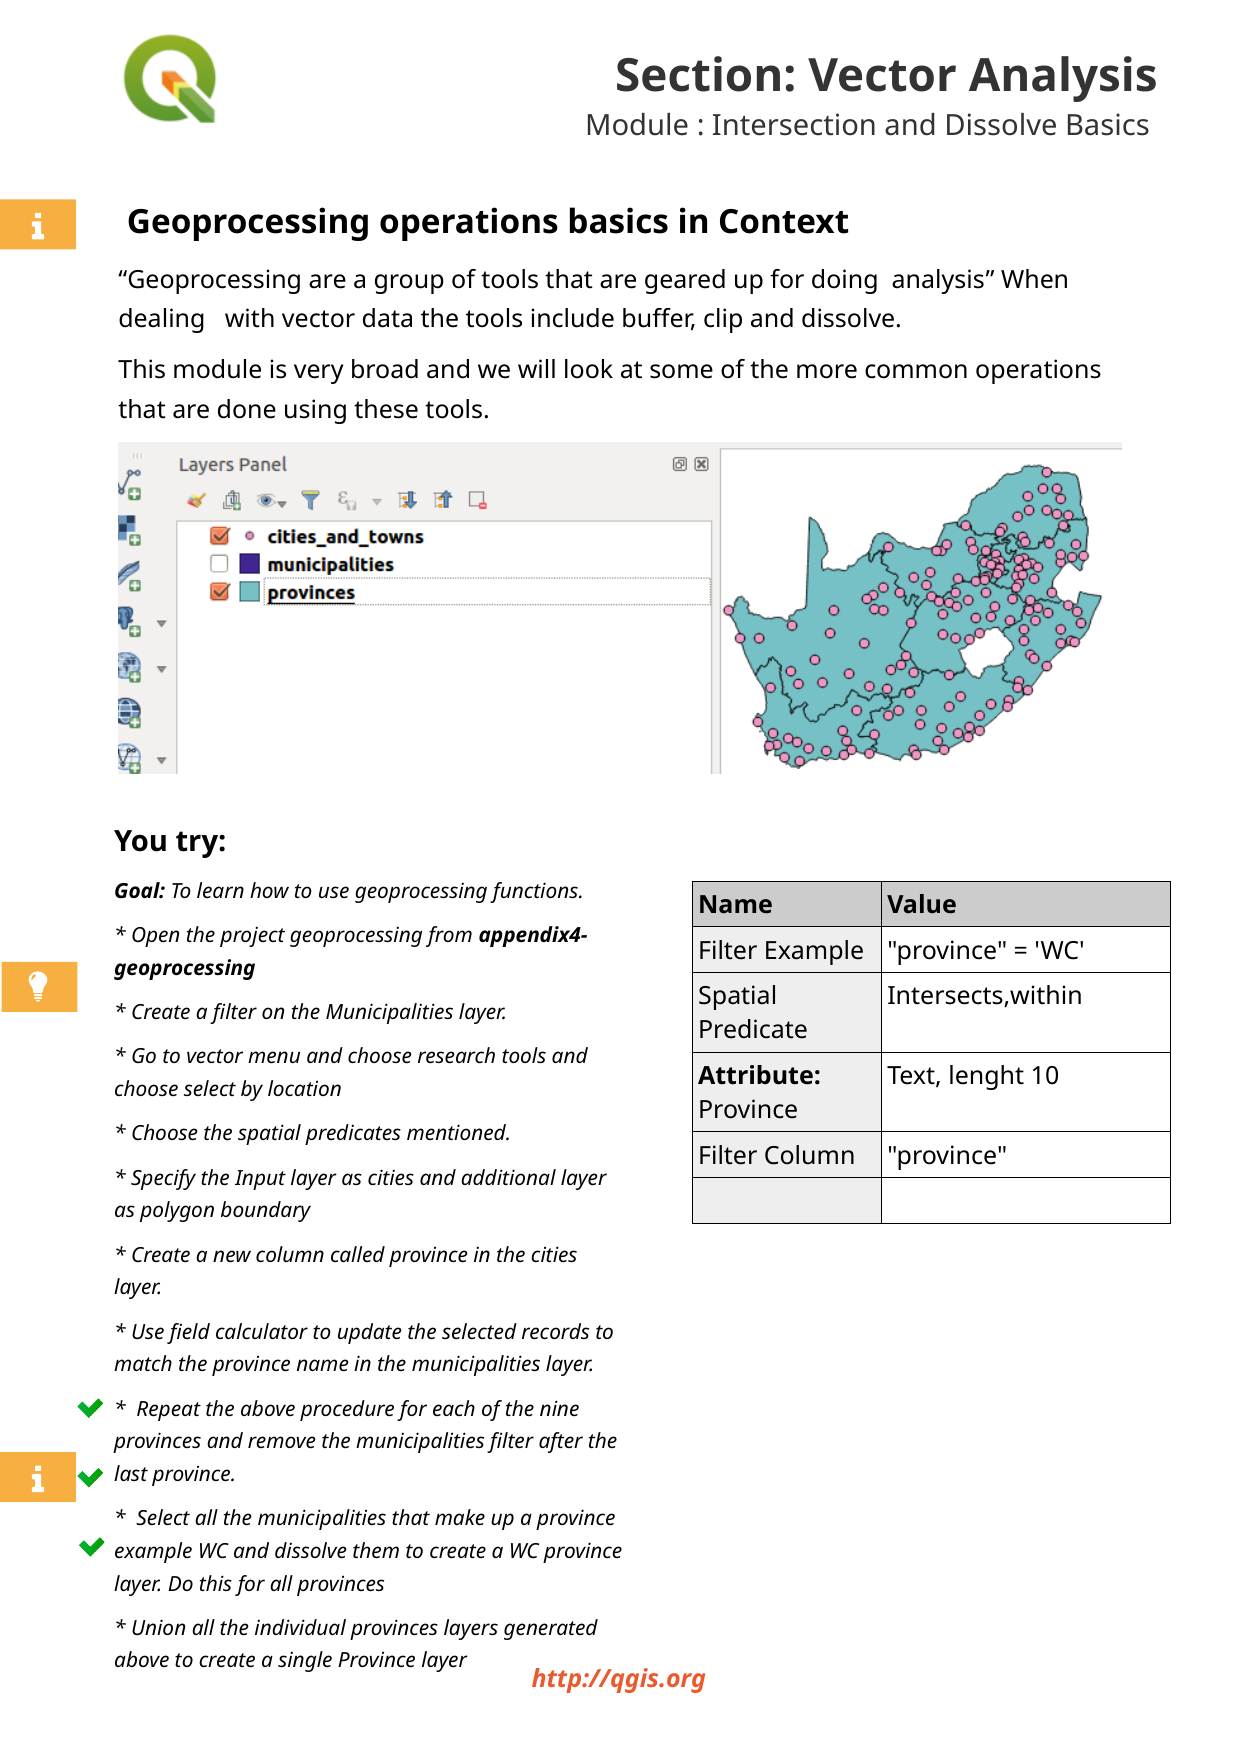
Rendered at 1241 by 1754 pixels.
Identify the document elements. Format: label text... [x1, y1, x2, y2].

table_cell "province" = 'WC' [882, 927, 1170, 972]
text “Geoprocessing are a group of tools that are geared up for doing analysis” When dealing with vector data the tools include buffer, clip and dissolve. [118, 262, 1122, 335]
table_header Value [882, 882, 1170, 926]
table_cell "province" [882, 1132, 1170, 1177]
picture [122, 31, 218, 127]
table_cell [882, 1178, 1170, 1223]
picture [118, 442, 1123, 774]
text This module is very broad and we will look at some of the more common operations that are done using these tools. [118, 352, 1122, 425]
table_cell Intersects,within [882, 973, 1170, 1052]
table_cell Filter Column [693, 1132, 881, 1177]
table_header Name [693, 882, 881, 926]
table_cell Text, lenght 10 [882, 1053, 1170, 1131]
table_cell Spatial Predicate [693, 973, 881, 1052]
table_cell Filter Example [693, 927, 881, 972]
table_cell [693, 1178, 881, 1223]
table_cell Attribute: Province [693, 1053, 881, 1131]
subtitle Geoprocessing operations basics in Context [118, 198, 1122, 243]
